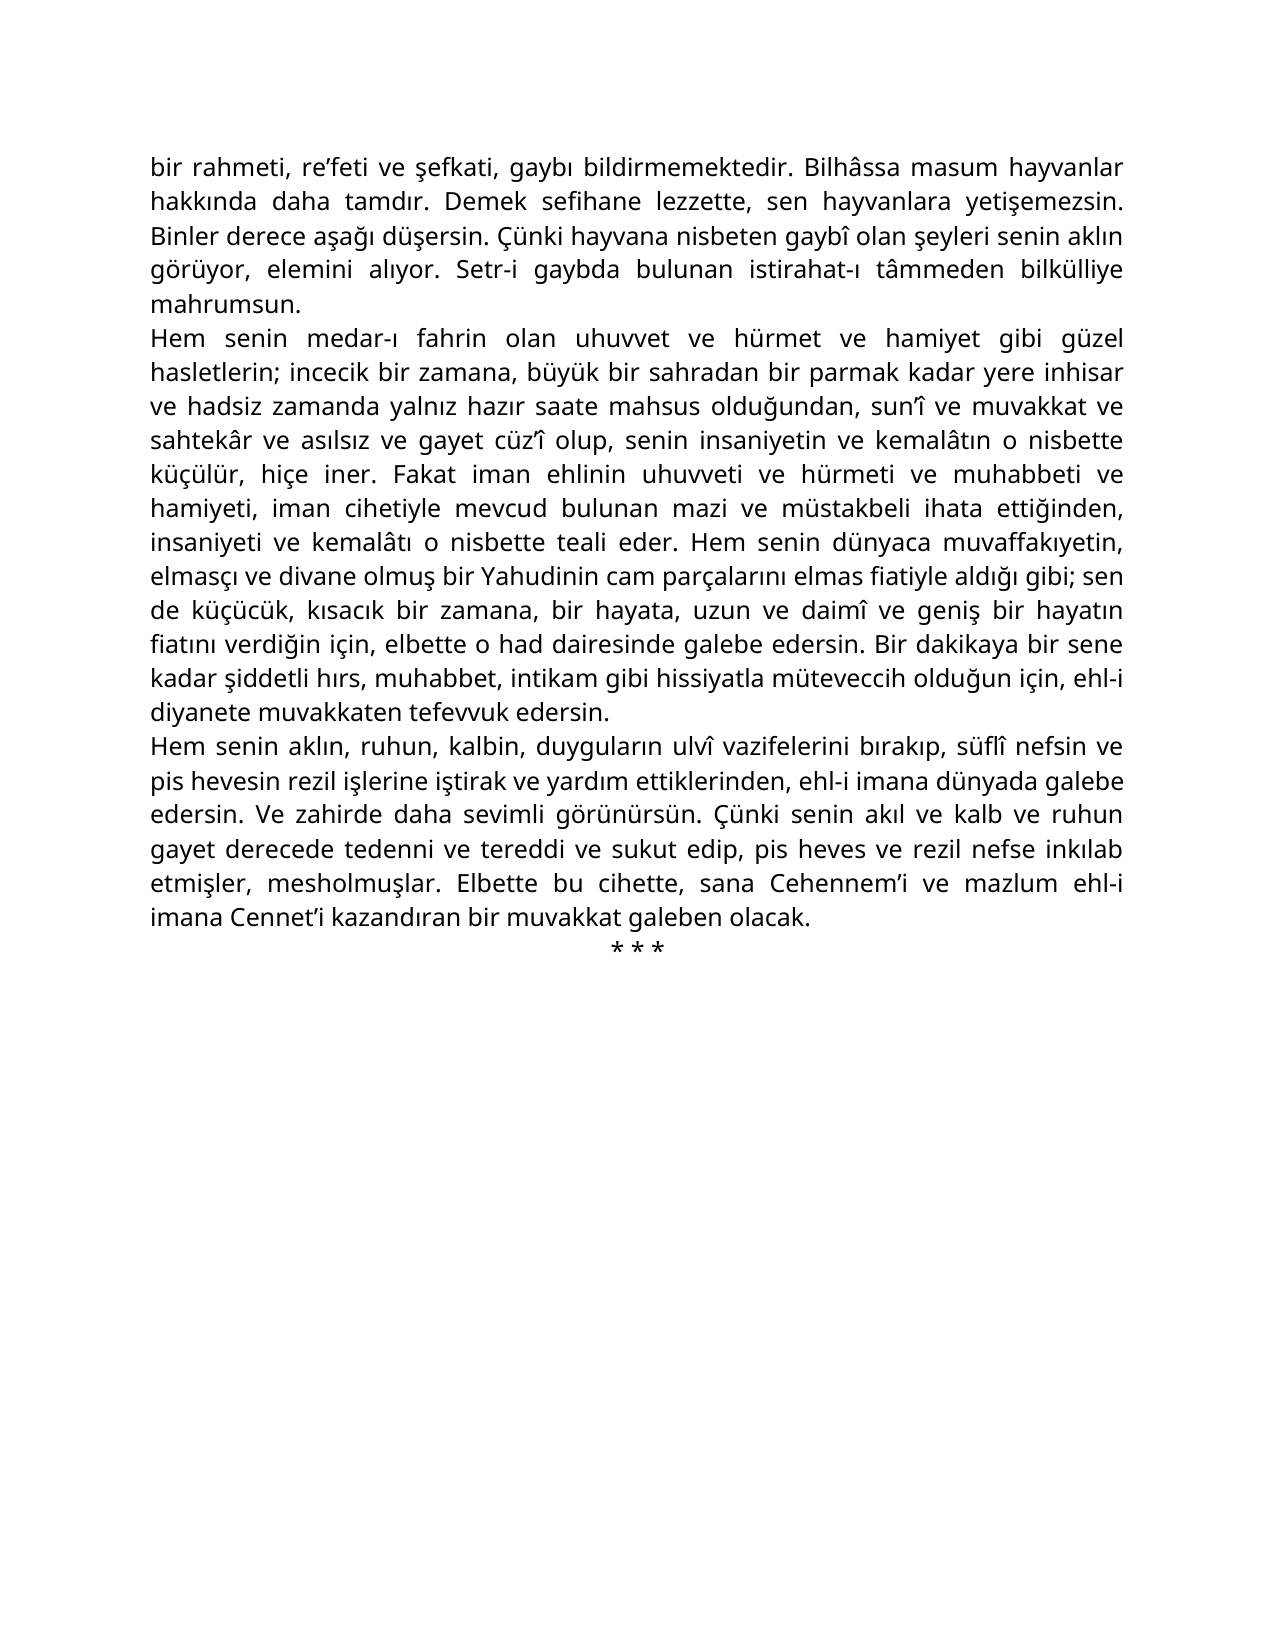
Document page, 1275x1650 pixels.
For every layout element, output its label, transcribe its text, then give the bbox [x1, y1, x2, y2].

text bir rahmeti, re’feti ve şefkati, gaybı bildirmemektedir. Bilhâssa masum hayvanlar hakkında daha tamdır. Demek sefihane lezzette, sen hayvanlara yetişemezsin. Binler derece aşağı düşersin. Çünki hayvana nisbeten gaybî olan şeyleri senin aklın görüyor, elemini alıyor. Setr-i gaybda bulunan istirahat-ı tâmmeden bilkülliye mahrumsun. [150, 150, 1125, 320]
text * * * [150, 933, 1125, 967]
text Hem senin medar-ı fahrin olan uhuvvet ve hürmet ve hamiyet gibi güzel hasletlerin; incecik bir zamana, büyük bir sahradan bir parmak kadar yere inhisar ve hadsiz zamanda yalnız hazır saate mahsus olduğundan, sun’î ve muvakkat ve sahtekâr ve asılsız ve gayet cüz’î olup, senin insaniyetin ve kemalâtın o nisbette küçülür, hiçe iner. Fakat iman ehlinin uhuvveti ve hürmeti ve muhabbeti ve hamiyeti, iman cihetiyle mevcud bulunan mazi ve müstakbeli ihata ettiğinden, insaniyeti ve kemalâtı o nisbette teali eder. Hem senin dünyaca muvaffakıyetin, elmasçı ve divane olmuş bir Yahudinin cam parçalarını elmas fiatiyle aldığı gibi; sen de küçücük, kısacık bir zamana, bir hayata, uzun ve daimî ve geniş bir hayatın fiatını verdiğin için, elbette o had dairesinde galebe edersin. Bir dakikaya bir sene kadar şiddetli hırs, muhabbet, intikam gibi hissiyatla müteveccih olduğun için, ehl-i diyanete muvakkaten tefevvuk edersin. [150, 320, 1125, 729]
text Hem senin aklın, ruhun, kalbin, duyguların ulvî vazifelerini bırakıp, süflî nefsin ve pis hevesin rezil işlerine iştirak ve yardım ettiklerinden, ehl-i imana dünyada galebe edersin. Ve zahirde daha sevimli görünürsün. Çünki senin akıl ve kalb ve ruhun gayet derecede tedenni ve tereddi ve sukut edip, pis heves ve rezil nefse inkılab etmişler, mesholmuşlar. Elbette bu cihette, sana Cehennem’i ve mazlum ehl-i imana Cennet’i kazandıran bir muvakkat galeben olacak. [150, 729, 1125, 933]
